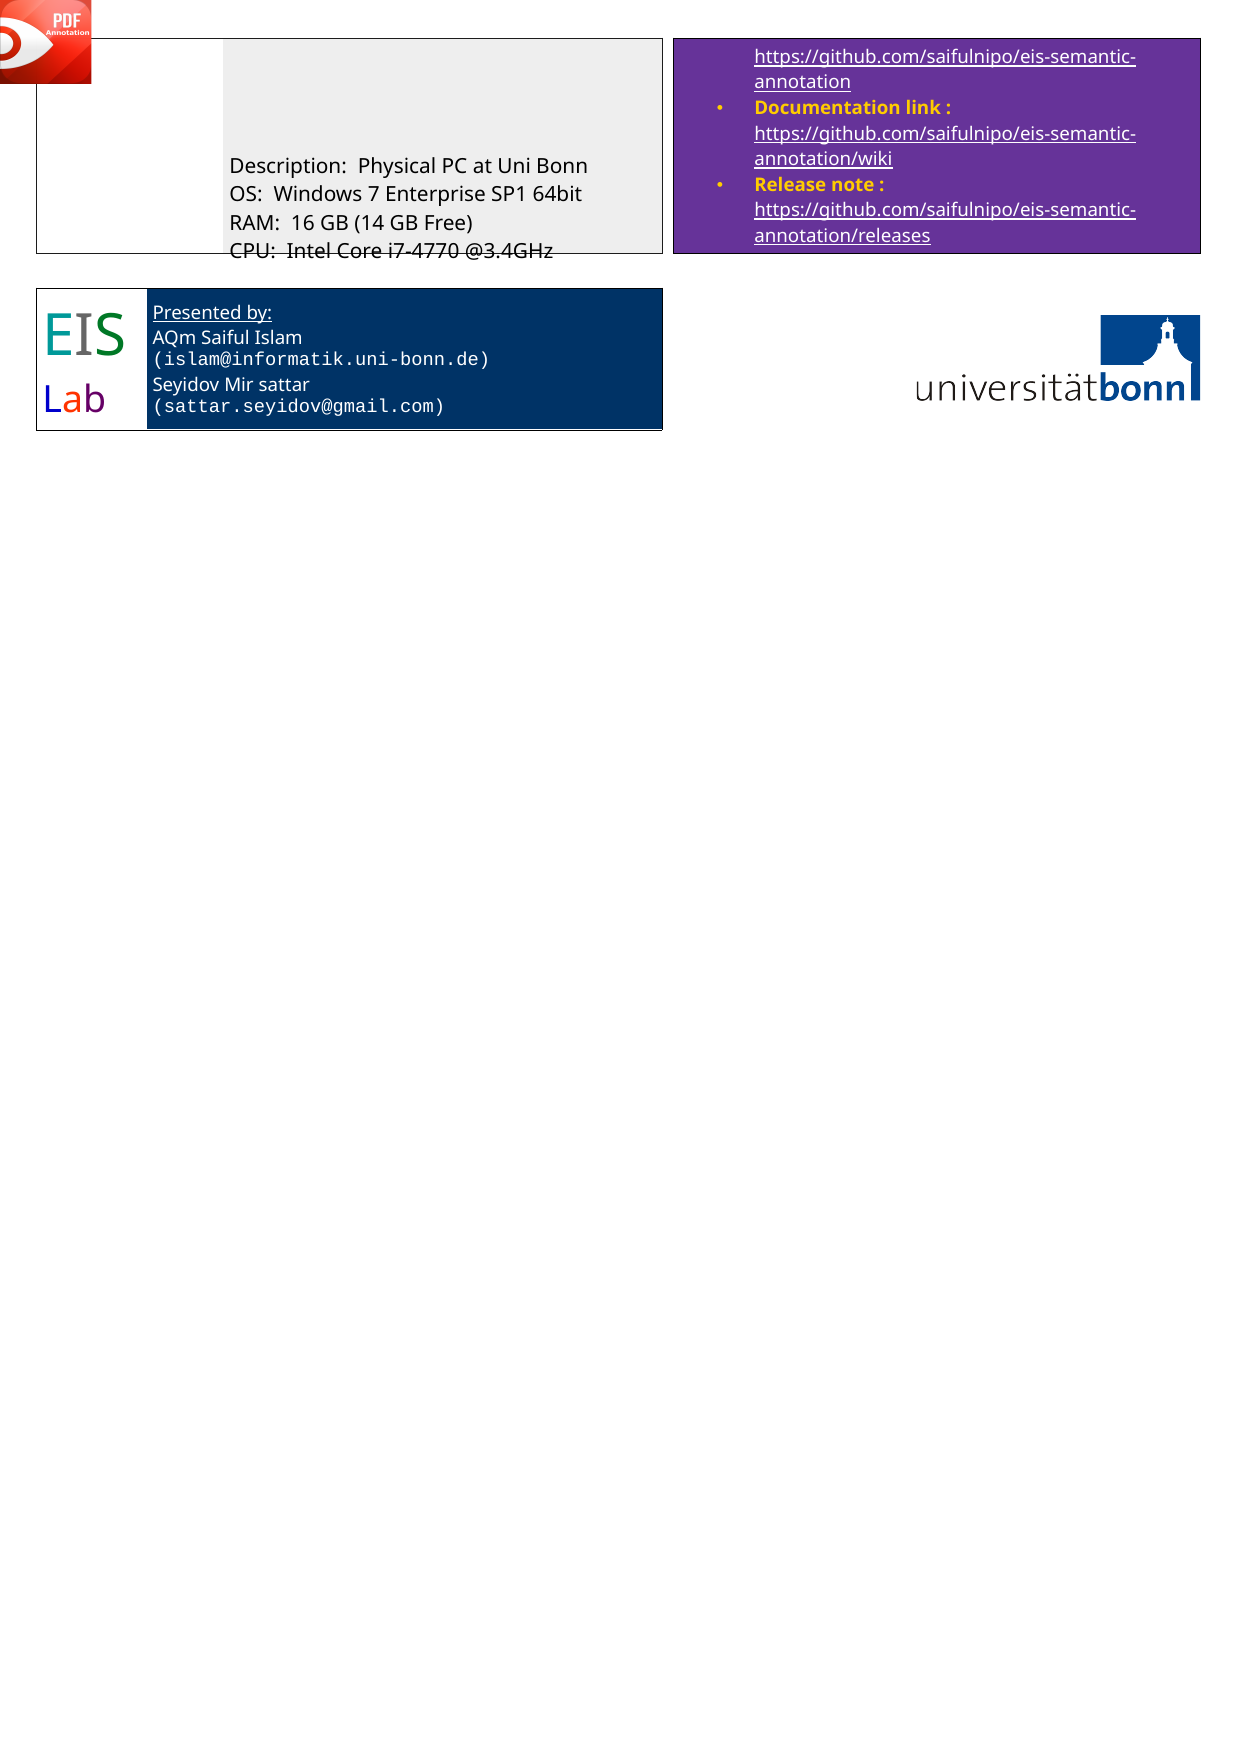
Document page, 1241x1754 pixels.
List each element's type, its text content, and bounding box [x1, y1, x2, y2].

table_cell [663, 38, 673, 253]
table_cell Code link: https://github.com/saifulnipo/eis-semantic-annotation Documentation link : https://github.com/saifulnipo/eis-semantic-annotation/wiki Release note : https://github.com/saifulnipo/eis-semantic-annotation/releases [674, 39, 1200, 253]
table_cell [662, 253, 673, 287]
table_cell [37, 84, 223, 253]
table_cell [36, 254, 662, 287]
table_cell [673, 254, 1200, 429]
picture [0, 0, 92, 84]
table_cell [663, 288, 673, 429]
table_cell Presented by: AQm Saiful Islam (islam@informatik.uni-bonn.de) Seyidov Mir sattar (sattar.seyidov@gmail.com) [147, 289, 662, 429]
table_cell Hostname: EIS-02 Description: Physical PC at Uni Bonn OS: Windows 7 Enterprise SP1 64bit RAM: 16 GB (14 GB Free) CPU: Intel Core i7-4770 @3.4GHz HDD: (C:) 240 GB & (L:) 930 GB IP Address: 131.220.153.88 [223, 39, 662, 253]
picture [916, 315, 1201, 401]
table_cell EIS Lab [37, 289, 147, 429]
table_cell [92, 39, 223, 83]
